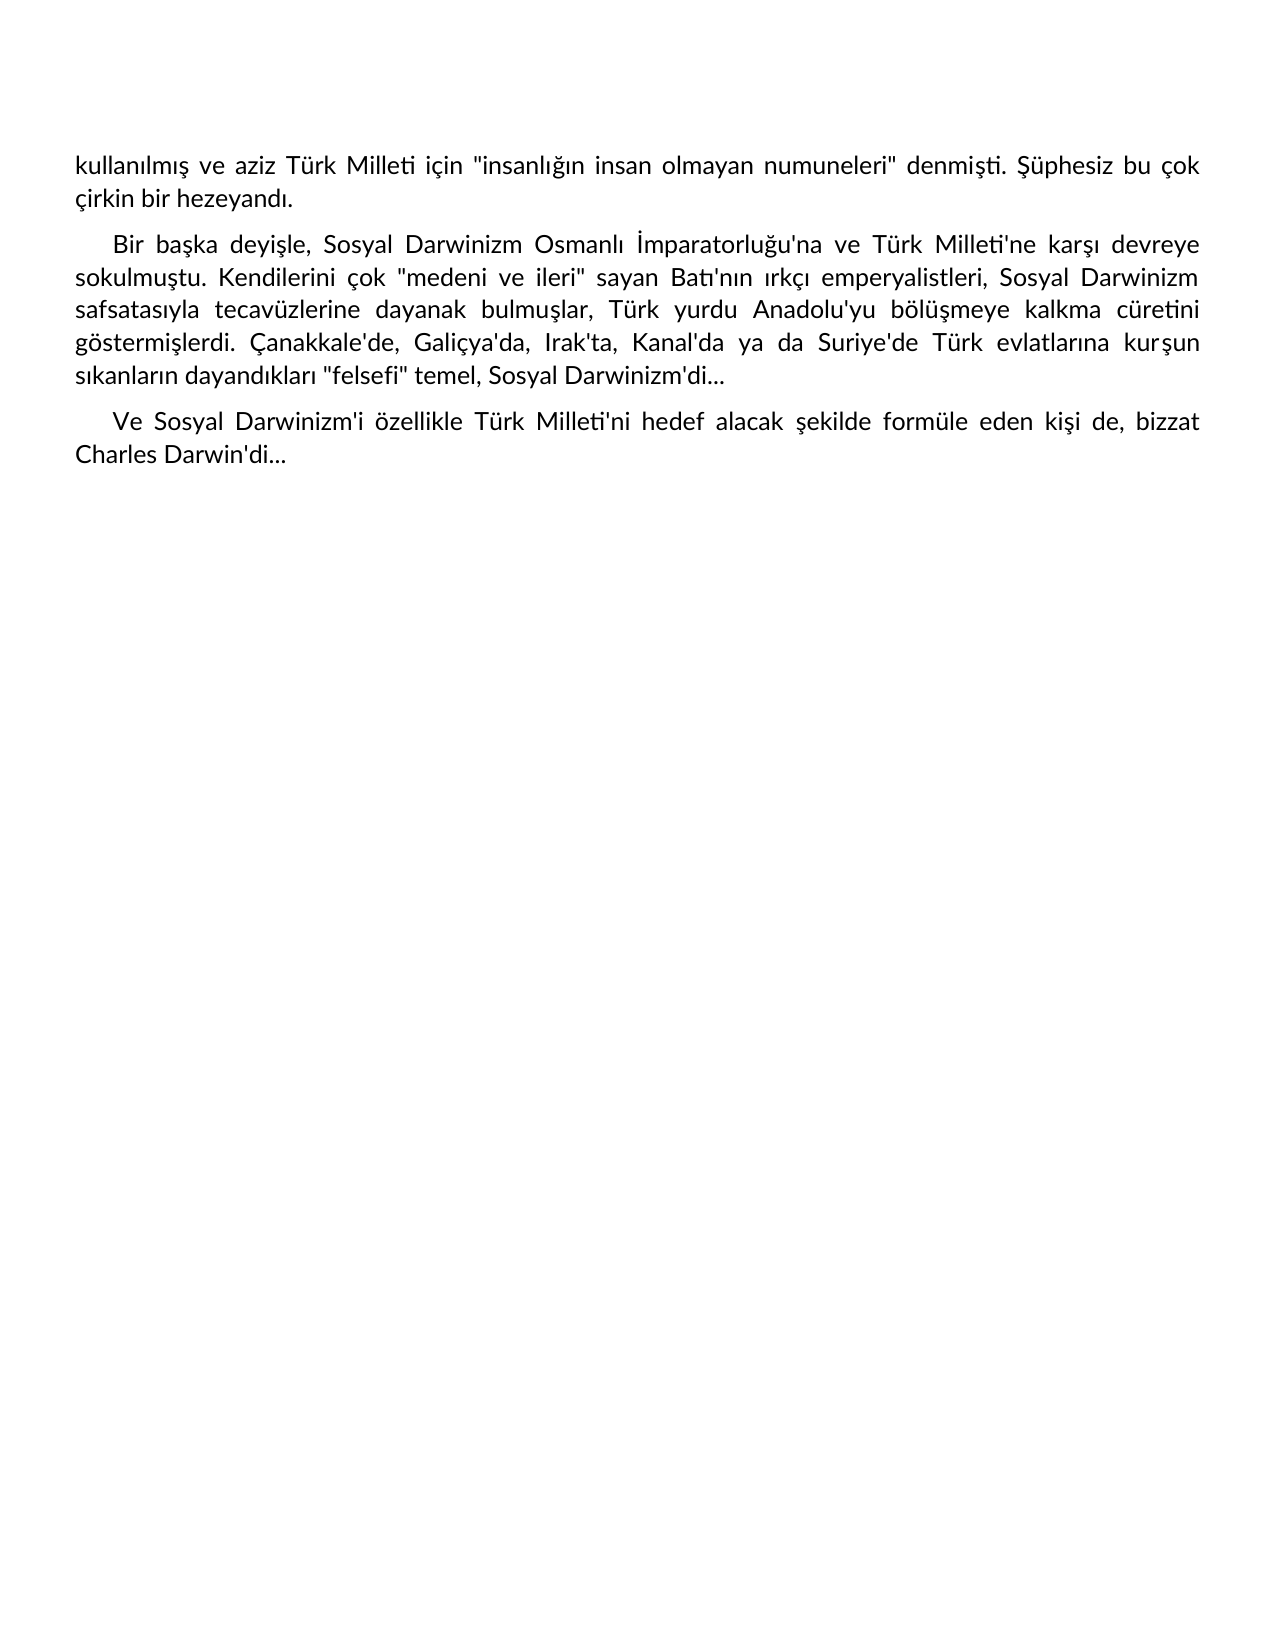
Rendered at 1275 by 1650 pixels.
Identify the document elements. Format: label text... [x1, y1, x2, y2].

text Ve Sosyal Darwinizm'i özellikle Türk Milleti'ni hedef alacak şekilde formüle eden kişi de, bizzat Charles Darwin'di... [75, 405, 1200, 468]
text Bir başka deyişle, Sosyal Darwinizm Osmanlı İmparatorluğu'na ve Türk Milleti'ne karşı devreye sokulmuştu. Kendilerini çok "medeni ve ileri" sayan Batı'nın ırkçı emperyalistleri, Sosyal Darwinizm safsatasıyla tecavüzlerine dayanak bulmuşlar, Türk yurdu Anadolu'yu bölüşmeye kalkma cüretini göstermişlerdi. Çanakkale'de, Galiçya'da, Irak'ta, Kanal'da ya da Suriye'de Türk evlatlarına kurşun sıkanların dayandıkları "felsefi" temel, Sosyal Darwinizm'di... [75, 228, 1200, 390]
text kullanılmış ve aziz Türk Milleti için "insanlığın insan olmayan numuneleri" denmişti. Şüphesiz bu çok çirkin bir hezeyandı. [75, 150, 1200, 213]
